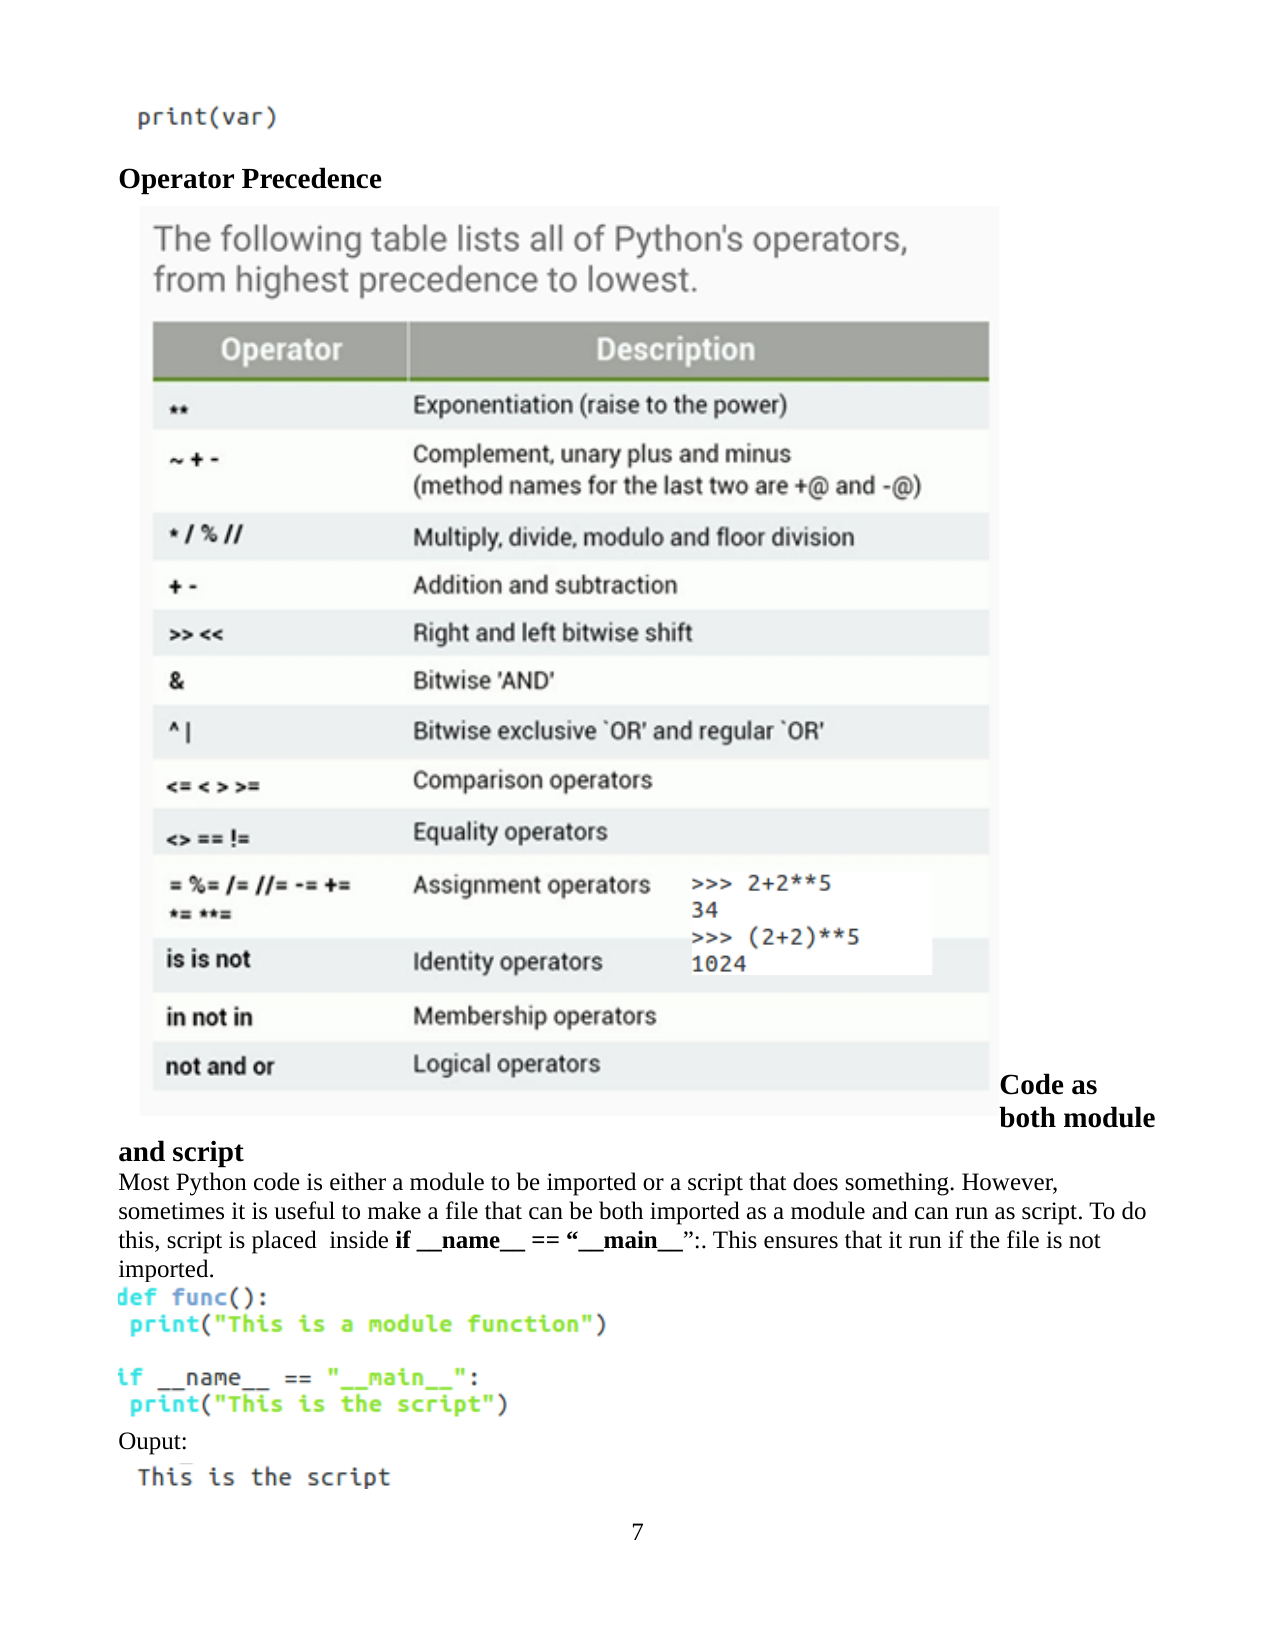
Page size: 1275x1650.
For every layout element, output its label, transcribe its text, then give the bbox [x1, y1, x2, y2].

text Code as both module and script [118, 1067, 1157, 1167]
text Ouput: [118, 1426, 1157, 1455]
text Most Python code is either a module to be imported or a script that does something. However, sometimes it is useful to make a file that can be both imported as a module and can run as script. To do this, script is placed inside if __name__ == “__main__”:. This ensures that it run if the file is not imported. [118, 1167, 1157, 1282]
text Operator Precedence [118, 161, 1157, 195]
